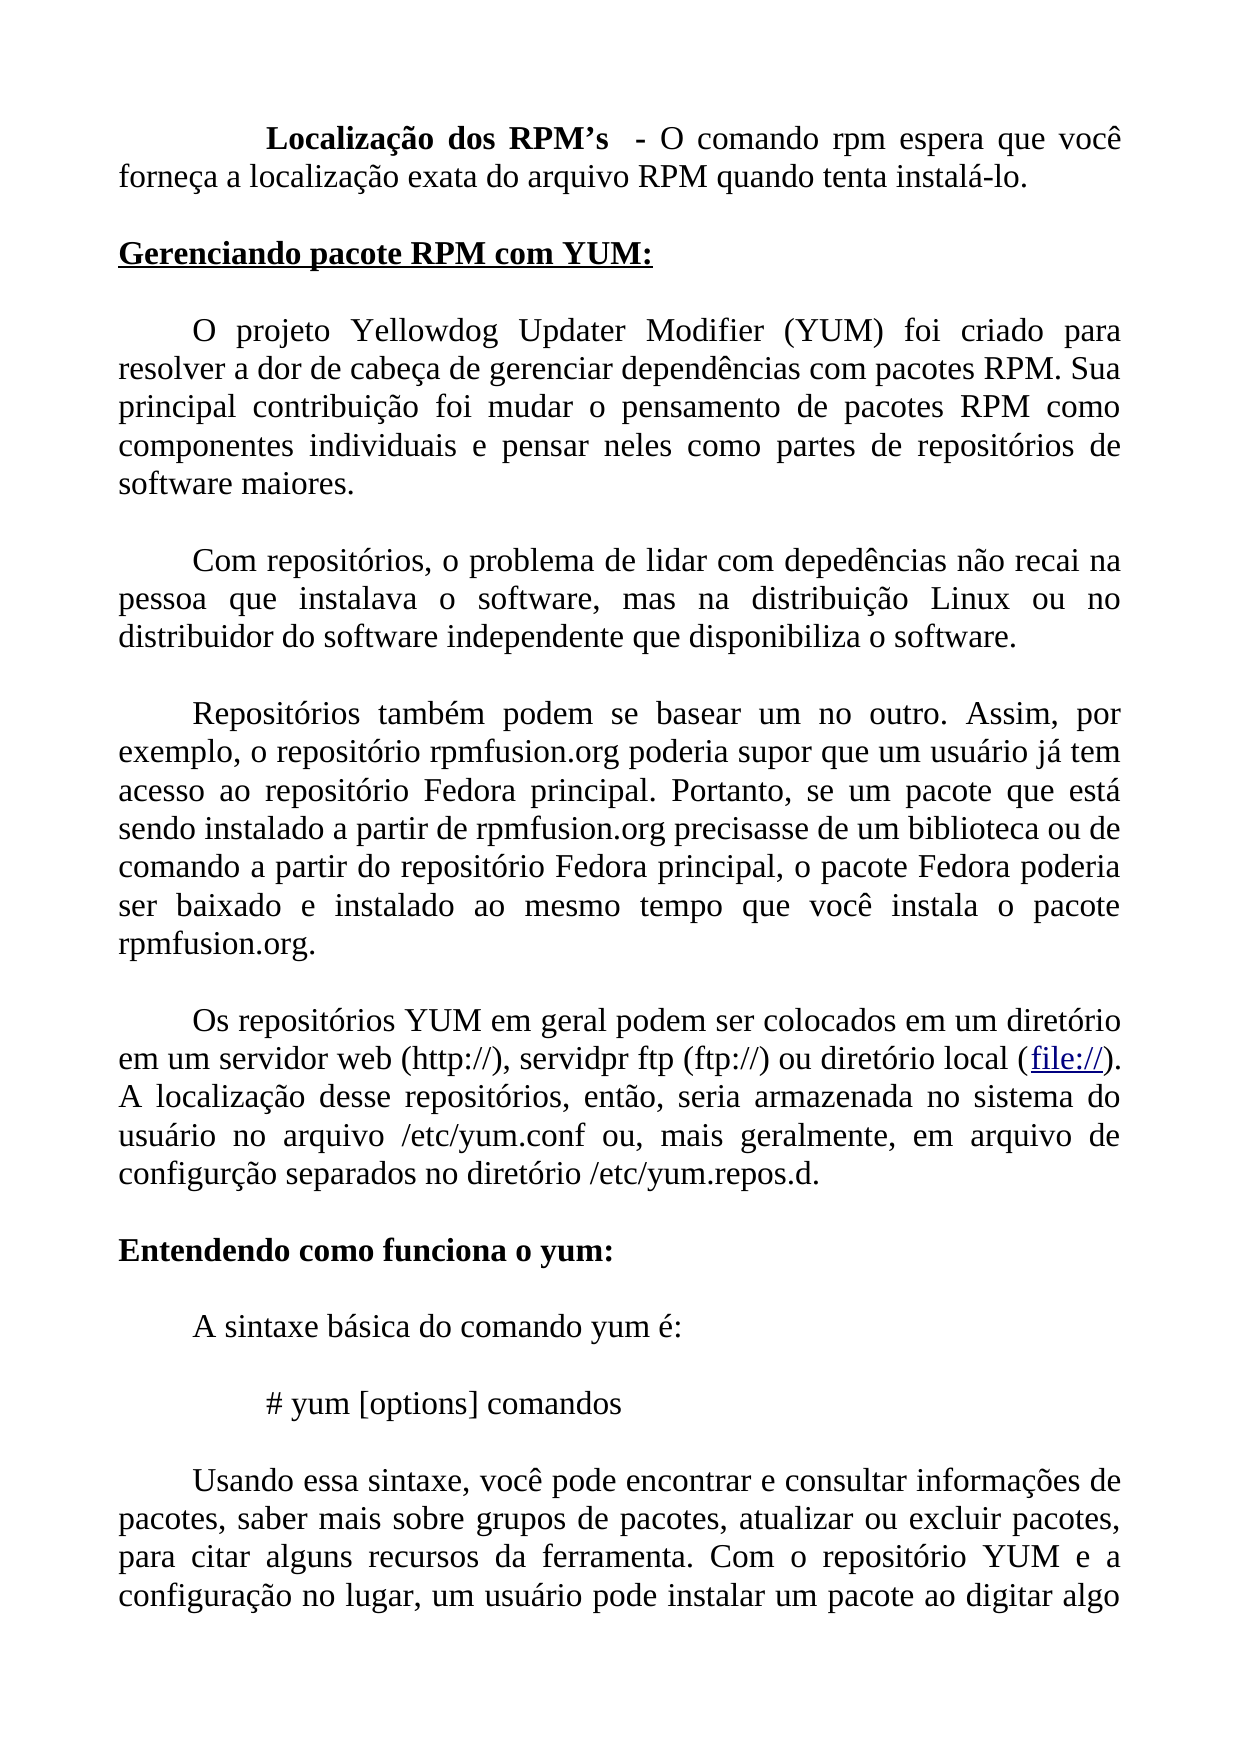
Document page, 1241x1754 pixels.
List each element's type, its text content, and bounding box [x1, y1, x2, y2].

text Usando essa sintaxe, você pode encontrar e consultar informações de pacotes, saber mais sobre grupos de pacotes, atualizar ou excluir pacotes, para citar alguns recursos da ferramenta. Com o repositório YUM e a configuração no lugar, um usuário pode instalar um pacote ao digitar algo [118, 1460, 1122, 1613]
text O projeto Yellowdog Updater Modifier (YUM) foi criado para resolver a dor de cabeça de gerenciar dependências com pacotes RPM. Sua principal contribuição foi mudar o pensamento de pacotes RPM como componentes individuais e pensar neles como partes de repositórios de software maiores. [118, 310, 1122, 501]
text Com repositórios, o problema de lidar com depedências não recai na pessoa que instalava o software, mas na distribuição Linux ou no distribuidor do software independente que disponibiliza o software. [118, 540, 1122, 655]
text A sintaxe básica do comando yum é: [118, 1306, 1122, 1345]
text Entendendo como funciona o yum: [118, 1230, 1122, 1268]
text # yum [options] comandos [118, 1383, 1122, 1421]
text Os repositórios YUM em geral podem ser colocados em um diretório em um servidor web (http://), servidpr ftp (ftp://) ou diretório local (file://). A localização desse repositórios, então, seria armazenada no sistema do usuário no arquivo /etc/yum.conf ou, mais geralmente, em arquivo de configurção separados no diretório /etc/yum.repos.d. [118, 1000, 1122, 1191]
text Repositórios também podem se basear um no outro. Assim, por exemplo, o repositório rpmfusion.org poderia supor que um usuário já tem acesso ao repositório Fedora principal. Portanto, se um pacote que está sendo instalado a partir de rpmfusion.org precisasse de um biblioteca ou de comando a partir do repositório Fedora principal, o pacote Fedora poderia ser baixado e instalado ao mesmo tempo que você instala o pacote rpmfusion.org. [118, 693, 1122, 961]
text Localização dos RPM’s - O comando rpm espera que você forneça a localização exata do arquivo RPM quando tenta instalá-lo. [118, 118, 1122, 195]
text Gerenciando pacote RPM com YUM: [118, 233, 1122, 271]
